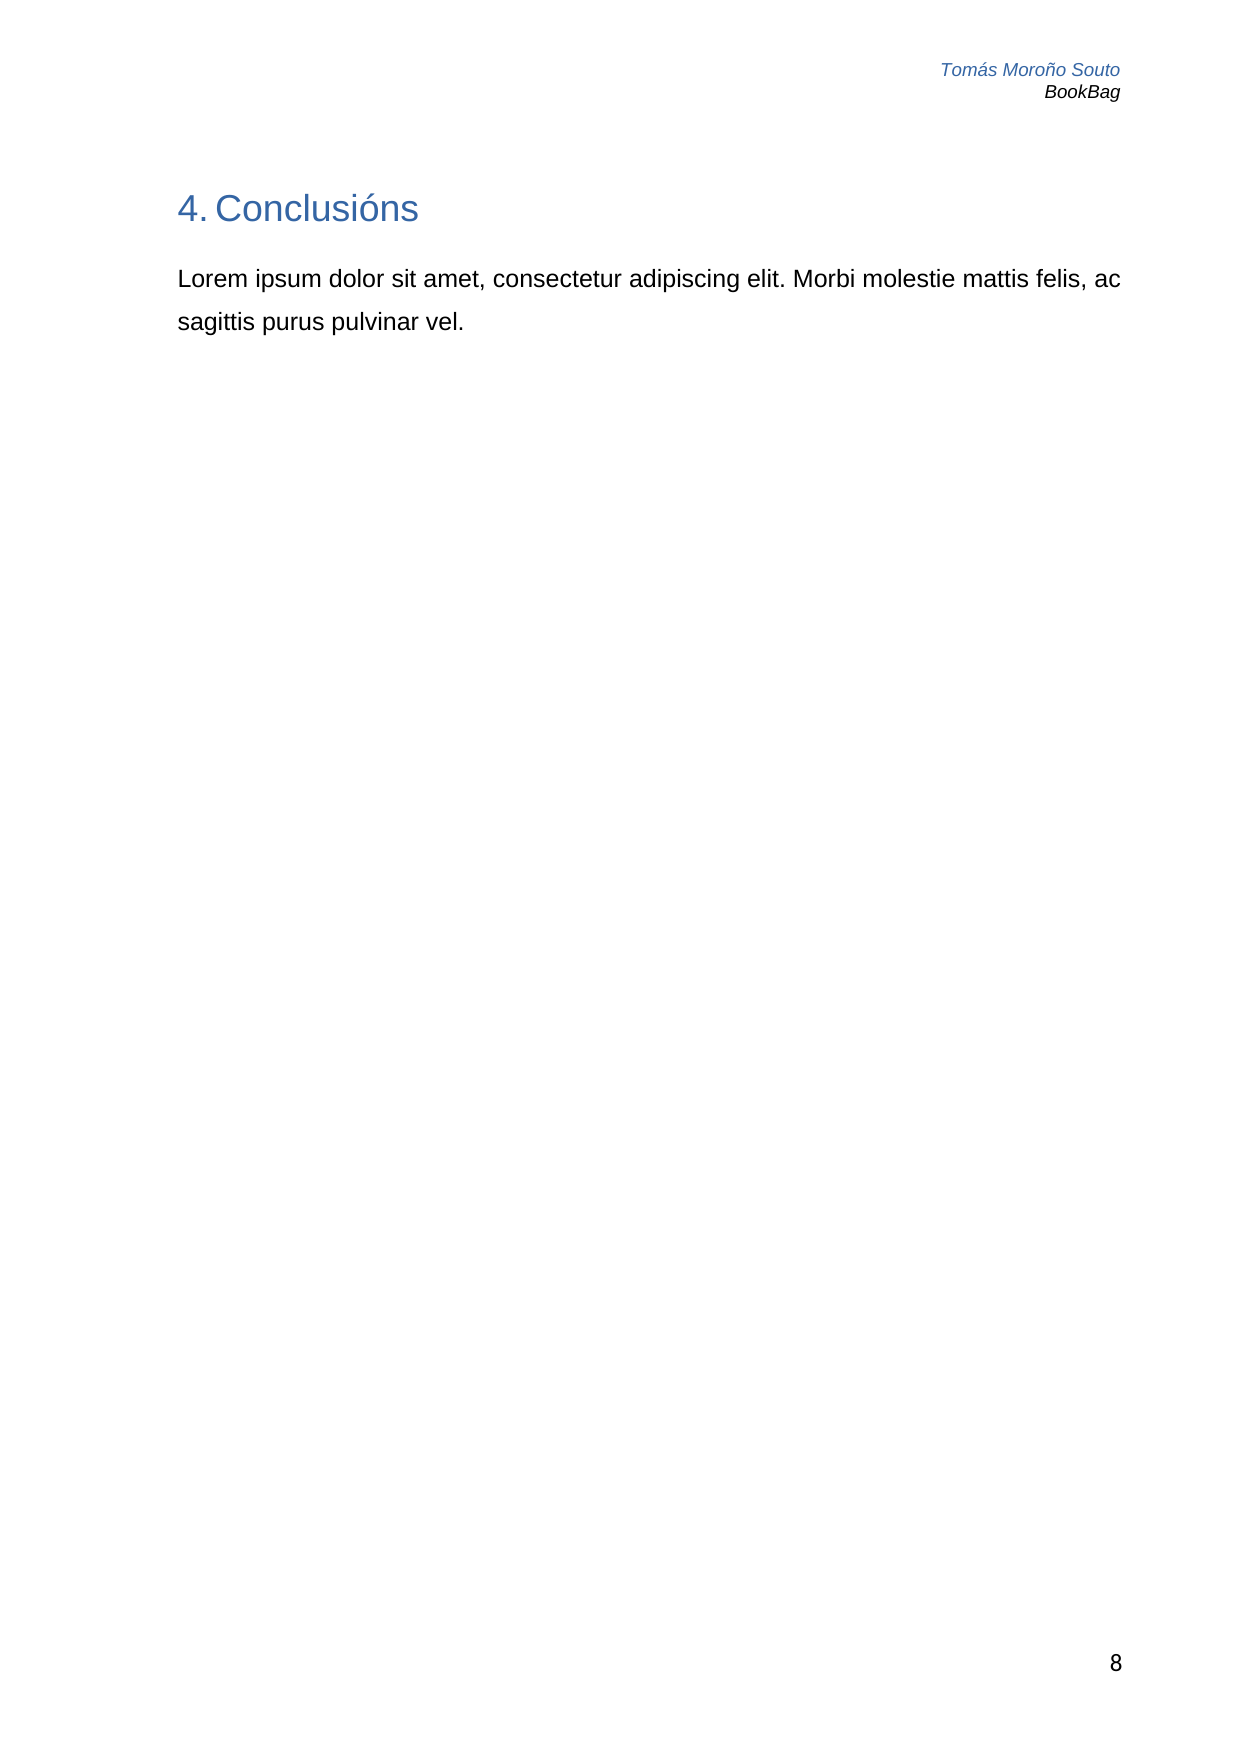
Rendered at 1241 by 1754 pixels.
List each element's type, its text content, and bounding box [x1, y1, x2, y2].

text Lorem ipsum dolor sit amet, consectetur adipiscing elit. Morbi molestie mattis felis, ac sagittis purus pulvinar vel. [177, 264, 1122, 336]
subtitle Conclusións [177, 187, 1122, 230]
